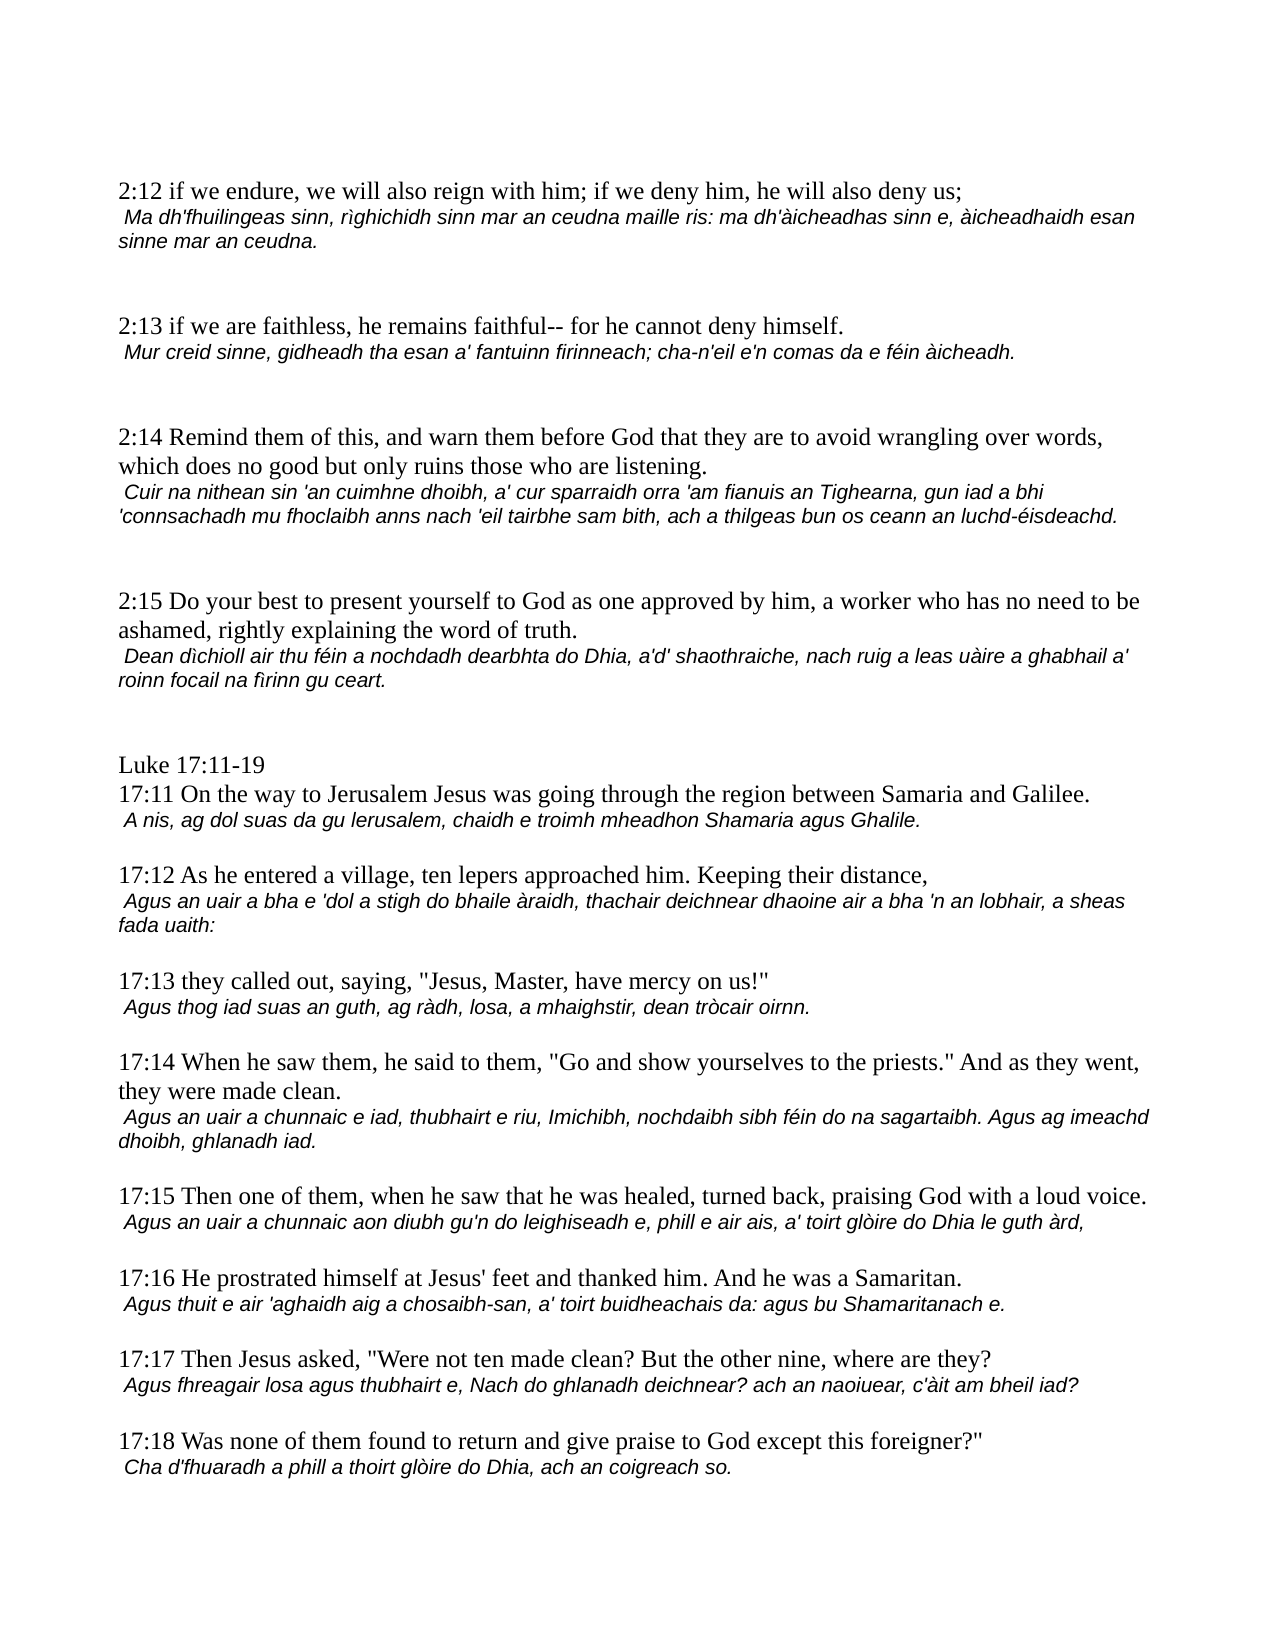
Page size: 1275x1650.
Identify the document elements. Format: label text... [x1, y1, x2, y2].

text 17:12 As he entered a village, ten lepers approached him. Keeping their distance, Agus an uair a bha e 'dol a stigh do bhaile àraidh, thachair deichnear dhaoine air a bha 'n an lobhair, a sheas fada uaith: [118, 860, 1157, 966]
text 2:14 Remind them of this, and warn them before God that they are to avoid wrangling over words, which does no good but only ruins those who are listening. Cuir na nithean sin 'an cuimhne dhoibh, a' cur sparraidh orra 'am fianuis an Tighearna, gun iad a bhi 'connsachadh mu fhoclaibh anns nach 'eil tairbhe sam bith, ach a thilgeas bun os ceann an luchd-éisdeachd. [118, 422, 1157, 557]
text 17:15 Then one of them, when he saw that he was healed, turned back, praising God with a loud voice. Agus an uair a chunnaic aon diubh gu'n do leighiseadh e, phill e air ais, a' toirt glòire do Dhia le guth àrd, [118, 1181, 1157, 1263]
text 17:13 they called out, saying, "Jesus, Master, have mercy on us!" Agus thog iad suas an guth, ag ràdh, losa, a mhaighstir, dean tròcair oirnn. [118, 966, 1157, 1047]
text 17:11 On the way to Jerusalem Jesus was going through the region between Samaria and Galilee. A nis, ag dol suas da gu lerusalem, chaidh e troimh mheadhon Shamaria agus Ghalile. [118, 779, 1157, 860]
text 2:15 Do your best to present yourself to God as one approved by him, a worker who has no need to be ashamed, rightly explaining the word of truth. Dean dìchioll air thu féin a nochdadh dearbhta do Dhia, a'd' shaothraiche, nach ruig a leas uàire a ghabhail a' roinn focail na fìrinn gu ceart. [118, 586, 1157, 721]
text 2:12 if we endure, we will also reign with him; if we deny him, he will also deny us; Ma dh'fhuilingeas sinn, rìghichidh sinn mar an ceudna maille ris: ma dh'àicheadhas sinn e, àicheadhaidh esan sinne mar an ceudna. [118, 176, 1157, 282]
text 17:16 He prostrated himself at Jesus' feet and thanked him. And he was a Samaritan. Agus thuit e air 'aghaidh aig a chosaibh-san, a' toirt buidheachais da: agus bu Shamaritanach e. [118, 1263, 1157, 1344]
text Luke 17:11-19 [118, 750, 1157, 779]
text 17:14 When he saw them, he said to them, "Go and show yourselves to the priests." And as they went, they were made clean. Agus an uair a chunnaic e iad, thubhairt e riu, Imichibh, nochdaibh sibh féin do na sagartaibh. Agus ag imeachd dhoibh, ghlanadh iad. [118, 1047, 1157, 1181]
text 2:13 if we are faithless, he remains faithful-- for he cannot deny himself. Mur creid sinne, gidheadh tha esan a' fantuinn firinneach; cha-n'eil e'n comas da e féin àicheadh. [118, 311, 1157, 393]
text [118, 118, 1157, 147]
text 17:17 Then Jesus asked, "Were not ten made clean? But the other nine, where are they? Agus fhreagair losa agus thubhairt e, Nach do ghlanadh deichnear? ach an naoiuear, c'àit am bheil iad? [118, 1344, 1157, 1426]
text 17:18 Was none of them found to return and give praise to God except this foreigner?" Cha d'fhuaradh a phill a thoirt glòire do Dhia, ach an coigreach so. [118, 1426, 1157, 1507]
